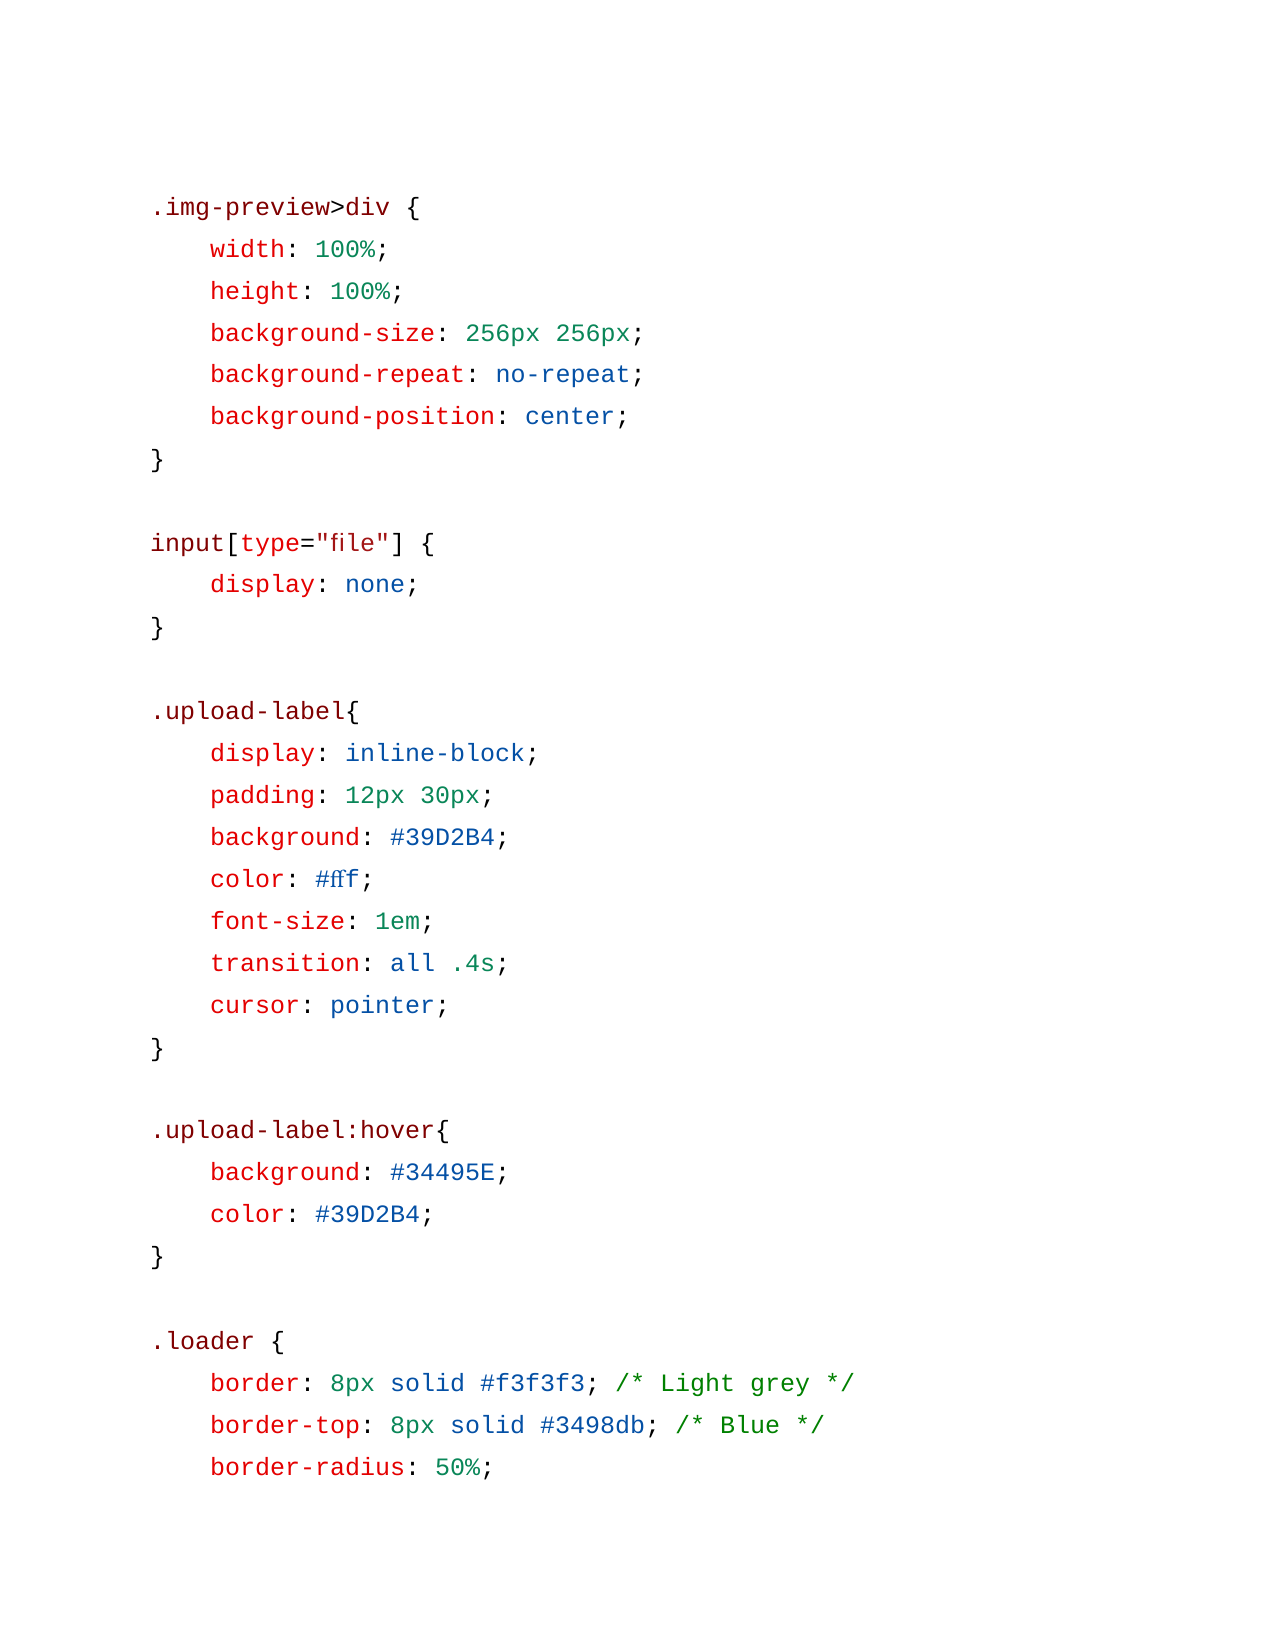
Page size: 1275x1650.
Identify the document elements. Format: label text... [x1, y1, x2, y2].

text display: inline-block; padding: 12px 30px; background: #39D2B4; color: #ﬀf; [210, 741, 542, 895]
text } [150, 1244, 1275, 1272]
text border: 8px solid #f3f3f3; /* Light grey */ border-top: 8px solid #3498db; /* Blue */ border-radius: 50%; [210, 1371, 855, 1483]
text font-size: 1em; transition: all .4s; cursor: pointer; [210, 908, 512, 1021]
text } [150, 1034, 1275, 1062]
text height: 100%; [210, 278, 1275, 307]
text } [150, 614, 1275, 643]
text .img-preview>div { width: 100%; [150, 195, 420, 265]
text } [150, 446, 1275, 475]
text input[type="ﬁle"] { display: none; [150, 530, 437, 600]
text .upload-label:hover{ background: #34495E; color: #39D2B4; [150, 1118, 512, 1230]
text .loader { [150, 1328, 1275, 1357]
text background-size: 256px 256px; background-repeat: no-repeat; background-position: center; [210, 320, 645, 432]
text .upload-label{ [150, 699, 1275, 727]
